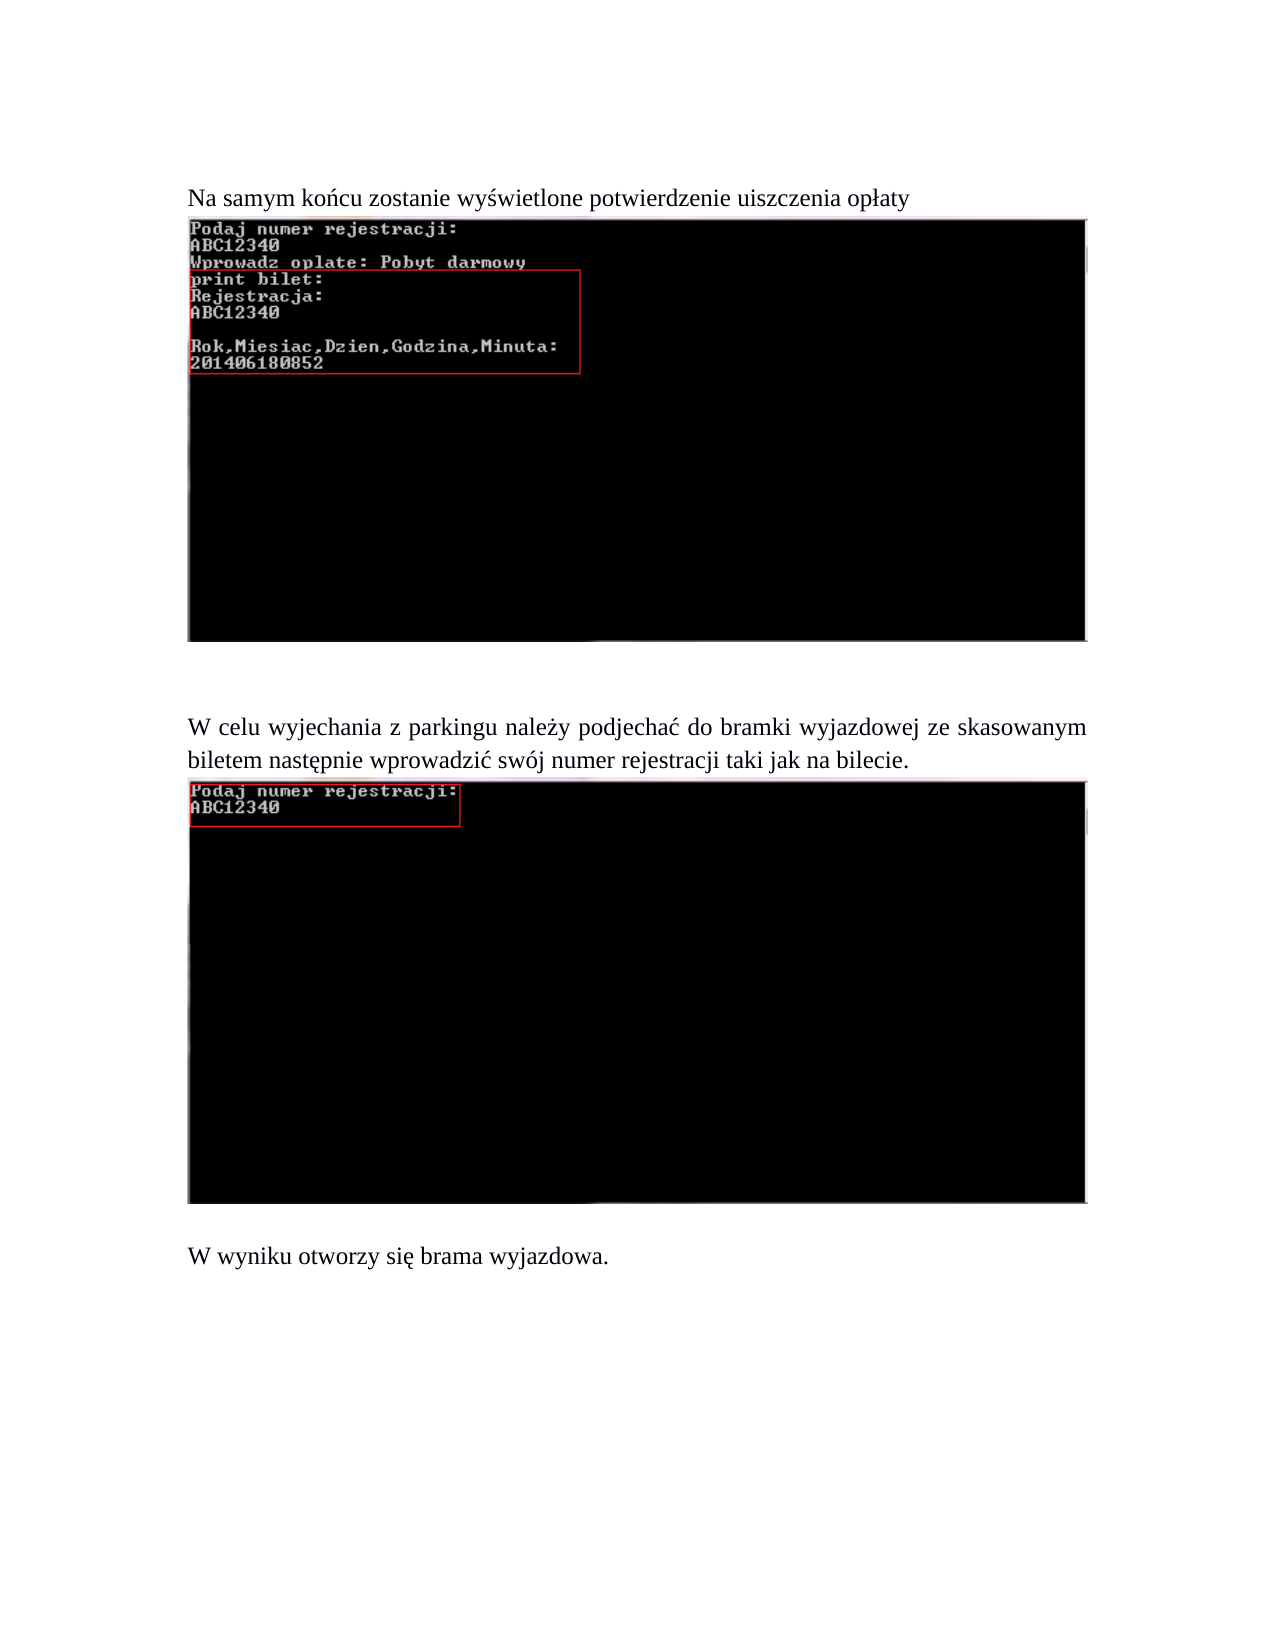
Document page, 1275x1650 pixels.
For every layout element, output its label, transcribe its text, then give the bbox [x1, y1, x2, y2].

list W celu wyjechania z parkingu należy podjechać do bramki wyjazdowej ze skasowanym biletem następnie wprowadzić swój numer rejestracji taki jak na bilecie. [187, 712, 1087, 774]
list W wyniku otworzy się brama wyjazdowa. [187, 1241, 1087, 1269]
list Na samym końcu zostanie wyświetlone potwierdzenie uiszczenia opłaty [187, 183, 1087, 212]
picture [187, 777, 1088, 1204]
picture [187, 216, 1088, 642]
